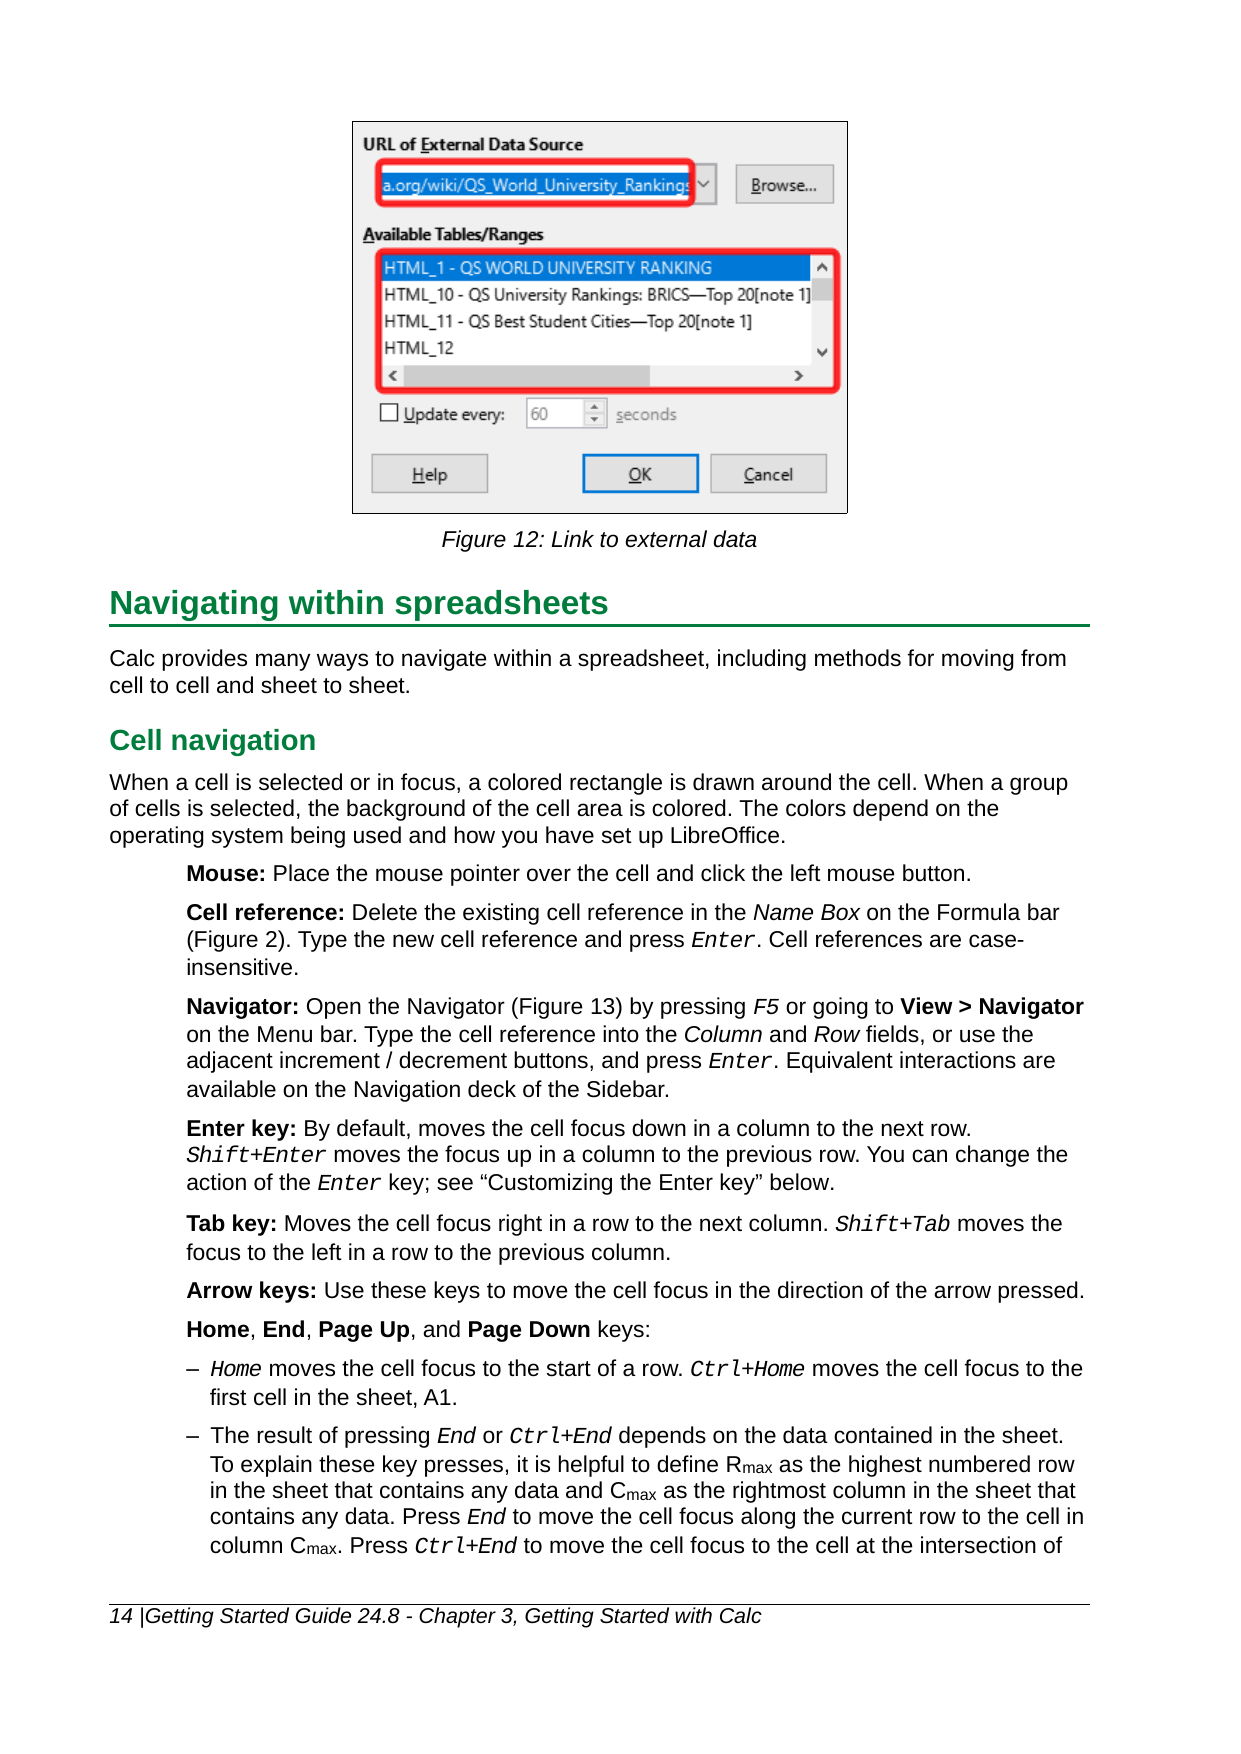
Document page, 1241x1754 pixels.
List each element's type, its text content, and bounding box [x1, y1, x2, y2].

text Mouse: Place the mouse pointer over the cell and click the left mouse button. [186, 860, 1090, 887]
text Enter key: By default, moves the cell focus down in a column to the next row. Shift+Enter moves the focus up in a column to the previous row. You can change the action of the Enter key; see “Customizing the Enter key” below. [186, 1115, 1090, 1198]
text When a cell is selected or in focus, a colored rectangle is drawn around the cell. When a group of cells is selected, the background of the cell area is colored. The colors depend on the operating system being used and how you have set up LibreOffice. [109, 769, 1090, 848]
text Figure 12: Link to external data [352, 526, 847, 552]
list Home moves the cell focus to the start of a row. Ctrl+Home moves the cell focus to the first cell in the sheet, A1. [186, 1355, 1090, 1410]
text Tab key: Moves the cell focus right in a row to the next column. Shift+Tab moves the focus to the left in a row to the previous column. [186, 1210, 1090, 1265]
text Arrow keys: Use these keys to move the cell focus in the direction of the arrow pressed. [186, 1277, 1090, 1304]
text Cell reference: Delete the existing cell reference in the Name Box on the Formula bar (Figure 2). Type the new cell reference and press Enter. Cell references are case-insensitive. [186, 899, 1090, 980]
subtitle Navigating within spreadsheets [109, 583, 1090, 624]
picture [353, 122, 847, 513]
list The result of pressing End or Ctrl+End depends on the data contained in the sheet. To explain these key presses, it is helpful to define Rmax as the highest numbered row in the sheet that contains any data and Cmax as the rightmost column in the sheet that contains any data. Press End to move the cell focus along the current row to the cell in column Cmax. Press Ctrl+End to move the cell focus to the cell at the intersection of [186, 1422, 1090, 1560]
text Navigator: Open the Navigator (Figure 13) by pressing F5 or going to View > Navigator on the Menu bar. Type the cell reference into the Column and Row fields, or use the adjacent increment / decrement buttons, and press Enter. Equivalent interactions are available on the Navigation deck of the Sidebar. [186, 993, 1090, 1102]
subtitle Cell navigation [109, 723, 1090, 756]
text Home, End, Page Up, and Page Down keys: [186, 1316, 1090, 1343]
text Calc provides many ways to navigate within a spreadsheet, including methods for moving from cell to cell and sheet to sheet. [109, 645, 1090, 698]
